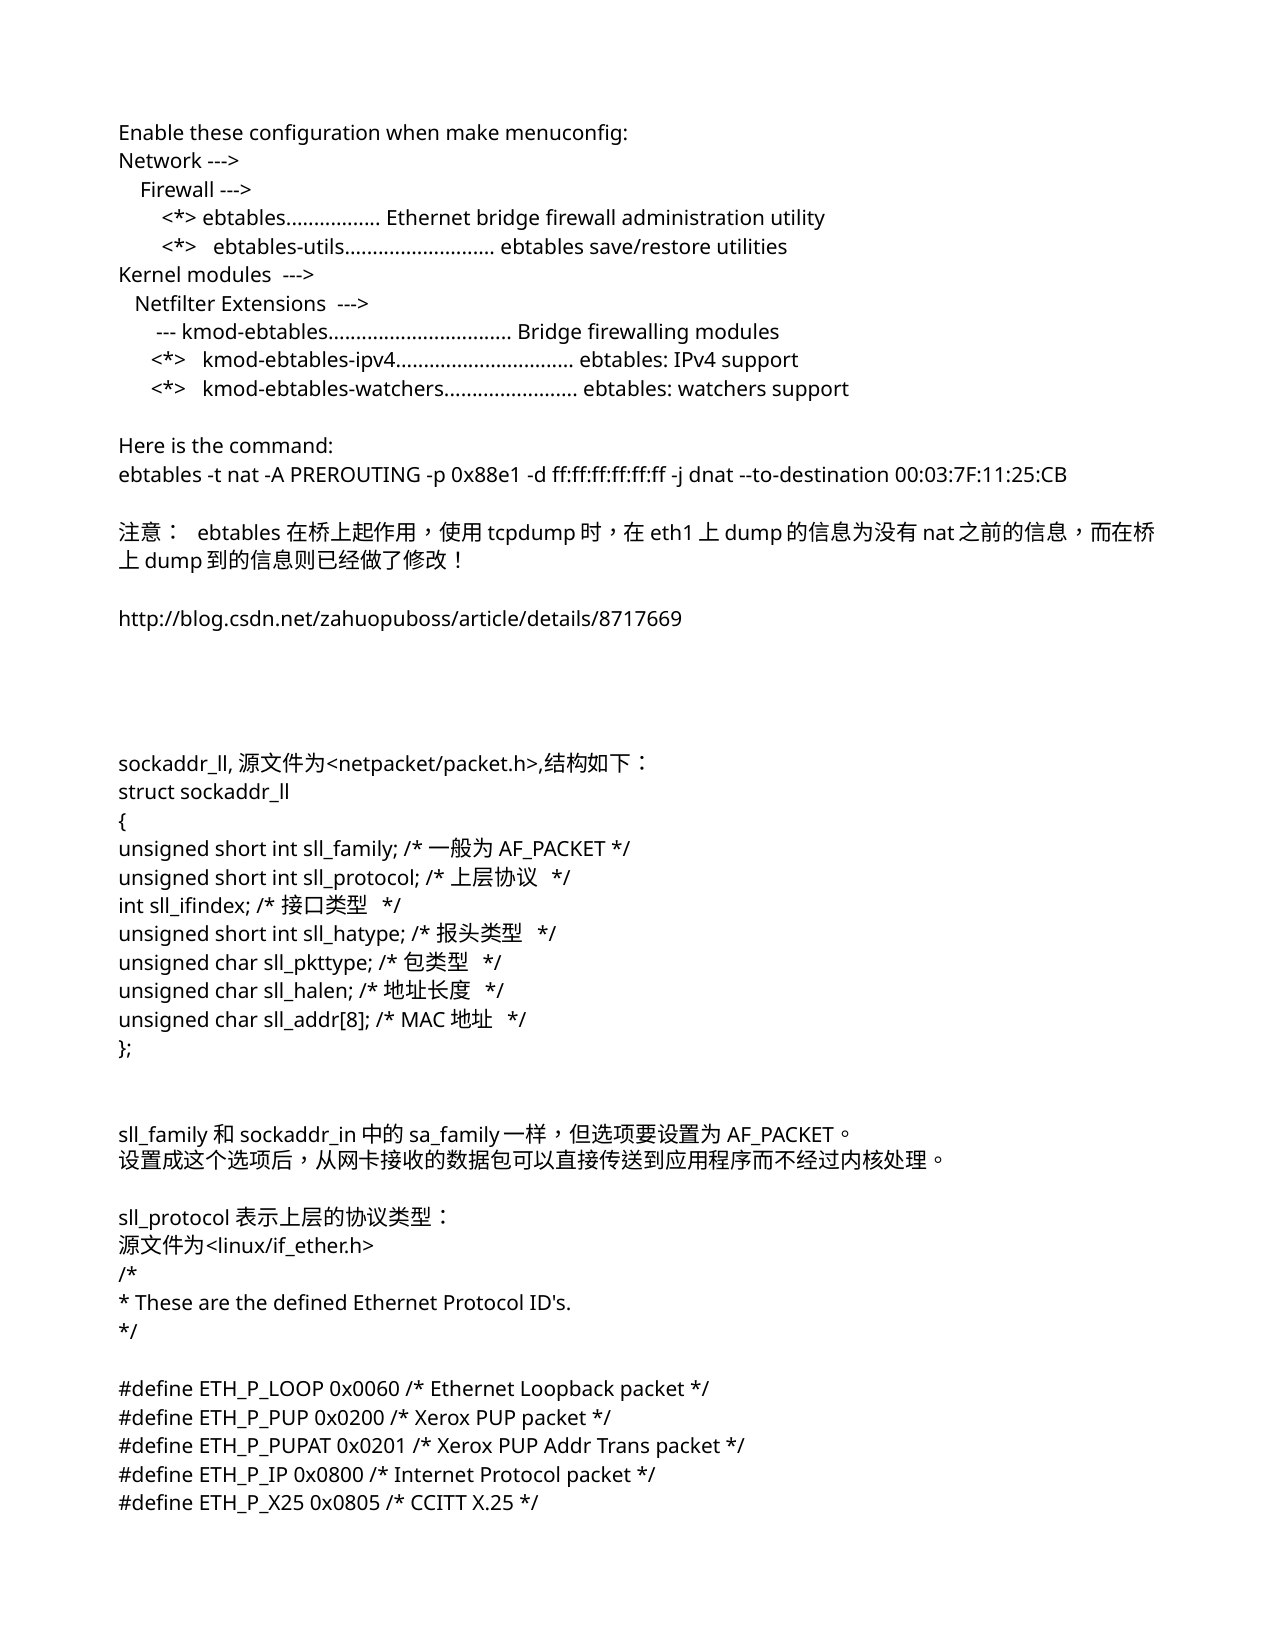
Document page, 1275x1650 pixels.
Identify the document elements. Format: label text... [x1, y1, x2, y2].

text * These are the defined Ethernet Protocol ID's. [118, 1288, 1157, 1317]
text unsigned short int sll_family; /* 一般为AF_PACKET */ [118, 834, 1157, 863]
text 注意： ebtables 在桥上起作用，使用tcpdump时，在eth1上dump的信息为没有nat之前的信息，而在桥上dump到的信息则已经做了修改！ [118, 518, 1157, 574]
text <*> kmod-ebtables-watchers........................ ebtables: watchers support [118, 374, 1157, 402]
text */ [118, 1317, 1157, 1345]
text { [118, 806, 1157, 834]
text Firewall ---> [118, 175, 1157, 203]
text Netfilter Extensions ---> [118, 289, 1157, 317]
text #define ETH_P_LOOP 0x0060 /* Ethernet Loopback packet */ [118, 1374, 1157, 1403]
text #define ETH_P_PUPAT 0x0201 /* Xerox PUP Addr Trans packet */ [118, 1431, 1157, 1460]
text #define ETH_P_X25 0x0805 /* CCITT X.25 */ [118, 1488, 1157, 1517]
text <*> ebtables................. Ethernet bridge firewall administration utility [118, 203, 1157, 232]
text sockaddr_ll, 源文件为<netpacket/packet.h>,结构如下： [118, 749, 1157, 777]
text Kernel modules ---> [118, 260, 1157, 289]
text unsigned char sll_pkttype; /* 包类型 */ [118, 948, 1157, 976]
text <*> kmod-ebtables-ipv4................................ ebtables: IPv4 support [118, 346, 1157, 374]
text 源文件为<linux/if_ether.h> [118, 1232, 1157, 1260]
text Here is the command: [118, 432, 1157, 460]
text int sll_ifindex; /* 接口类型 */ [118, 891, 1157, 919]
text --- kmod-ebtables................................. Bridge firewalling modules [118, 317, 1157, 346]
text http://blog.csdn.net/zahuopuboss/article/details/8717669 [118, 604, 1157, 632]
text unsigned char sll_addr[8]; /* MAC地址 */ [118, 1005, 1157, 1033]
text }; [118, 1033, 1157, 1062]
text ebtables -t nat -A PREROUTING -p 0x88e1 -d ff:ff:ff:ff:ff:ff -j dnat --to-destination 00:03:7F:11:25:CB [118, 460, 1157, 488]
text unsigned char sll_halen; /* 地址长度 */ [118, 976, 1157, 1005]
text 设置成这个选项后，从网卡接收的数据包可以直接传送到应用程序而不经过内核处理。 [118, 1148, 1157, 1174]
text unsigned short int sll_protocol; /* 上层协议 */ [118, 863, 1157, 891]
text #define ETH_P_IP 0x0800 /* Internet Protocol packet */ [118, 1460, 1157, 1488]
text <*> ebtables-utils........................... ebtables save/restore utilities [118, 232, 1157, 260]
text Network ---> [118, 147, 1157, 175]
text /* [118, 1260, 1157, 1288]
text sll_family 和sockaddr_in中的sa_family一样，但选项要设置为AF_PACKET。 [118, 1120, 1157, 1148]
text struct sockaddr_ll [118, 777, 1157, 806]
text #define ETH_P_PUP 0x0200 /* Xerox PUP packet */ [118, 1403, 1157, 1431]
text unsigned short int sll_hatype; /* 报头类型 */ [118, 919, 1157, 948]
text Enable these configuration when make menuconfig: [118, 118, 1157, 147]
text sll_protocol 表示上层的协议类型： [118, 1203, 1157, 1232]
